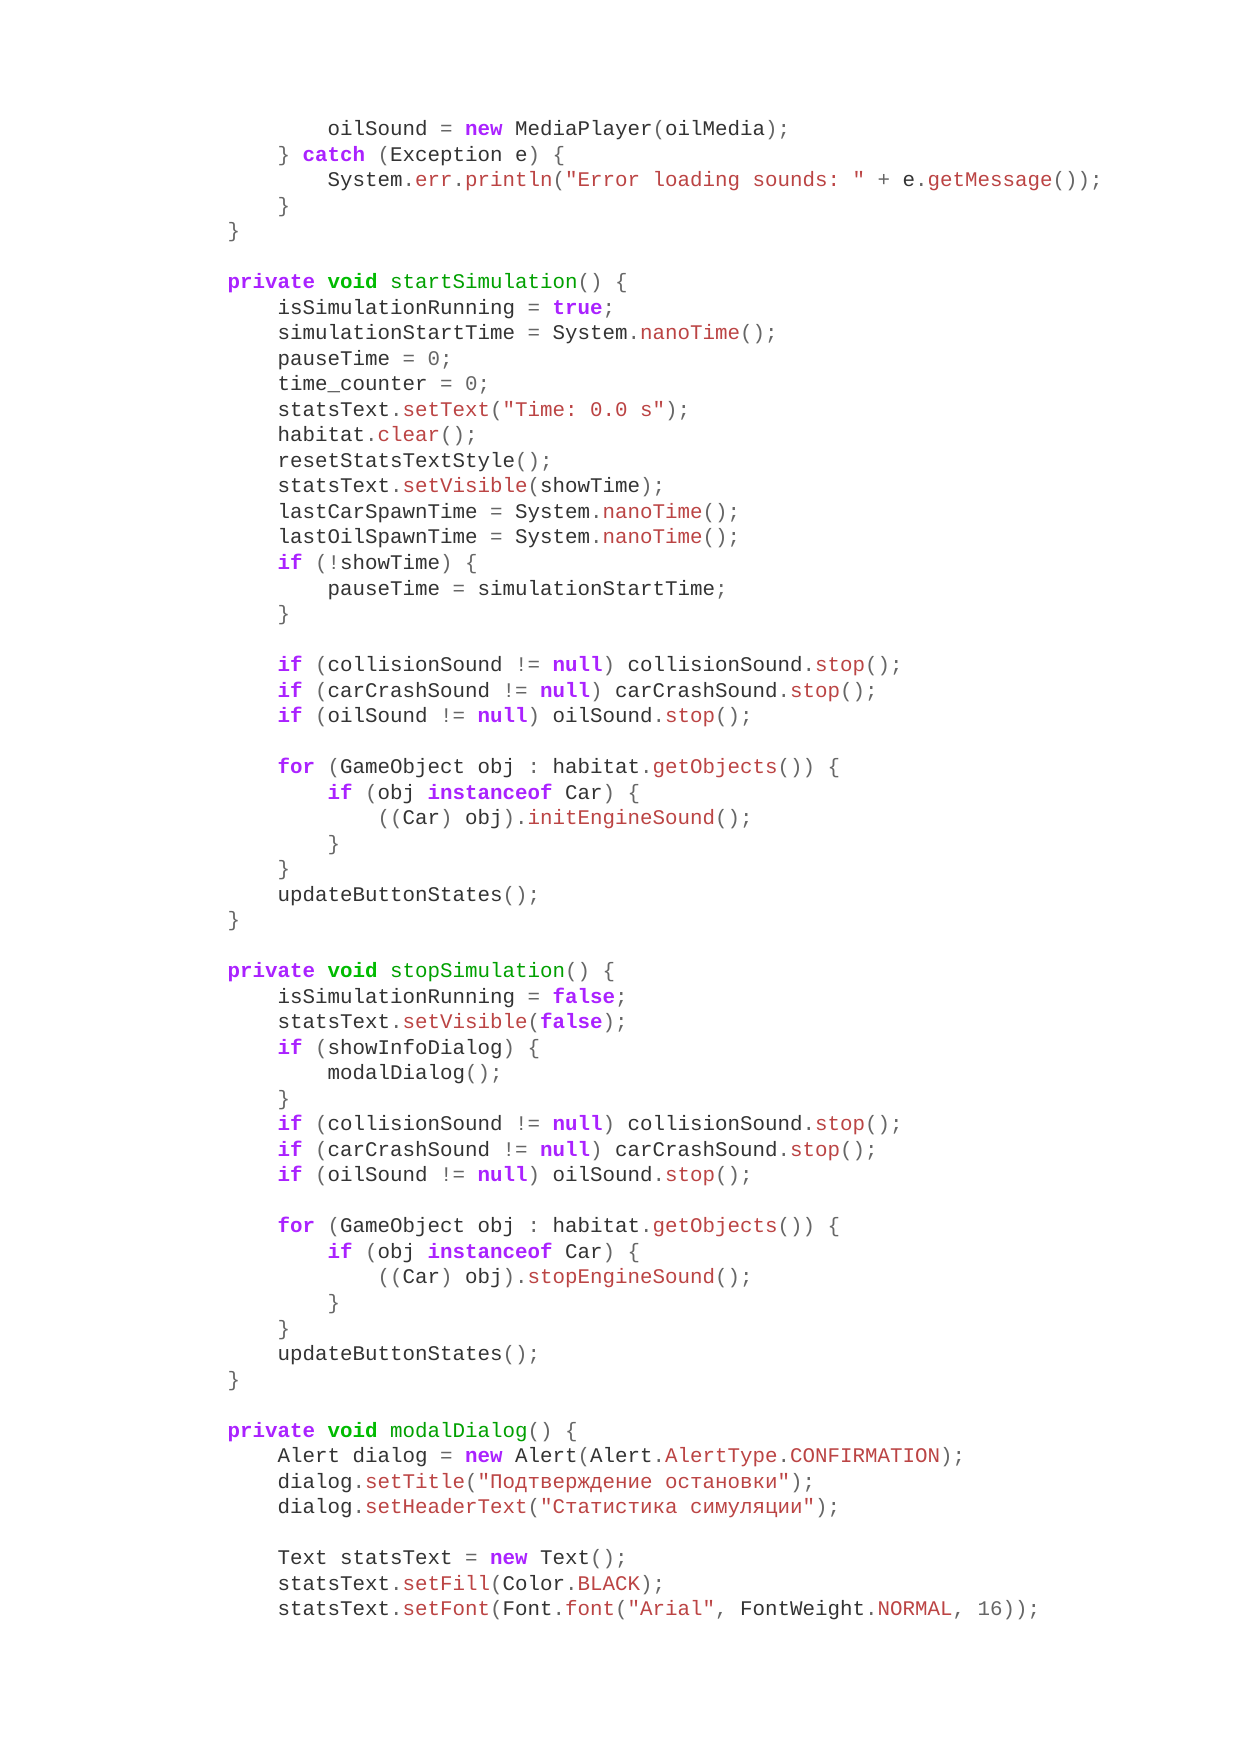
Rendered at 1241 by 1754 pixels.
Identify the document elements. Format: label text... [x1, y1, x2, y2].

text Alert dialog = new Alert(Alert.AlertType.CONFIRMATION); [177, 1445, 1152, 1469]
text } [177, 1369, 1152, 1392]
text updateButtonStates(); [177, 884, 1152, 907]
text updateButtonStates(); [177, 1343, 1152, 1367]
text if (carCrashSound != null) carCrashSound.stop(); [177, 679, 1152, 703]
text oilSound = new MediaPlayer(oilMedia); [177, 118, 1152, 142]
text } catch (Exception e) { [177, 144, 1152, 167]
text statsText.setFont(Font.font("Arial", FontWeight.NORMAL, 16)); [177, 1598, 1152, 1622]
text isSimulationRunning = false; [177, 986, 1152, 1009]
text } [177, 195, 1152, 218]
text private void stopSimulation() { [177, 960, 1152, 984]
text statsText.setVisible(showTime); [177, 475, 1152, 499]
text if (collisionSound != null) collisionSound.stop(); [177, 1113, 1152, 1137]
text System.err.println("Error loading sounds: " + e.getMessage()); [177, 169, 1152, 193]
text if (collisionSound != null) collisionSound.stop(); [177, 654, 1152, 678]
text lastOilSpawnTime = System.nanoTime(); [177, 526, 1152, 550]
text time_counter = 0; [177, 373, 1152, 397]
text if (showInfoDialog) { [177, 1037, 1152, 1061]
text pauseTime = simulationStartTime; [177, 577, 1152, 601]
text if (oilSound != null) oilSound.stop(); [177, 705, 1152, 729]
text Text statsText = new Text(); [177, 1547, 1152, 1571]
text habitat.clear(); [177, 424, 1152, 448]
text if (carCrashSound != null) carCrashSound.stop(); [177, 1139, 1152, 1163]
text pauseTime = 0; [177, 348, 1152, 371]
text } [177, 220, 1152, 244]
text statsText.setFill(Color.BLACK); [177, 1573, 1152, 1596]
text private void modalDialog() { [177, 1420, 1152, 1443]
text if (!showTime) { [177, 552, 1152, 576]
text private void startSimulation() { [177, 271, 1152, 295]
text simulationStartTime = System.nanoTime(); [177, 322, 1152, 346]
text } [177, 603, 1152, 627]
text if (obj instanceof Car) { [177, 1241, 1152, 1265]
text ((Car) obj).stopEngineSound(); [177, 1267, 1152, 1290]
text } [177, 1318, 1152, 1341]
text for (GameObject obj : habitat.getObjects()) { [177, 1216, 1152, 1239]
text } [177, 833, 1152, 856]
text } [177, 909, 1152, 933]
text ((Car) obj).initEngineSound(); [177, 807, 1152, 831]
text statsText.setVisible(false); [177, 1011, 1152, 1035]
text lastCarSpawnTime = System.nanoTime(); [177, 501, 1152, 524]
text dialog.setTitle("Подтверждение остановки"); [177, 1471, 1152, 1494]
text resetStatsTextStyle(); [177, 450, 1152, 473]
text } [177, 858, 1152, 882]
text if (oilSound != null) oilSound.stop(); [177, 1164, 1152, 1188]
text statsText.setText("Time: 0.0 s"); [177, 399, 1152, 422]
text } [177, 1292, 1152, 1316]
text modalDialog(); [177, 1062, 1152, 1086]
text } [177, 1088, 1152, 1112]
text for (GameObject obj : habitat.getObjects()) { [177, 756, 1152, 780]
text if (obj instanceof Car) { [177, 782, 1152, 805]
text dialog.setHeaderText("Статистика симуляции"); [177, 1496, 1152, 1520]
text isSimulationRunning = true; [177, 297, 1152, 320]
